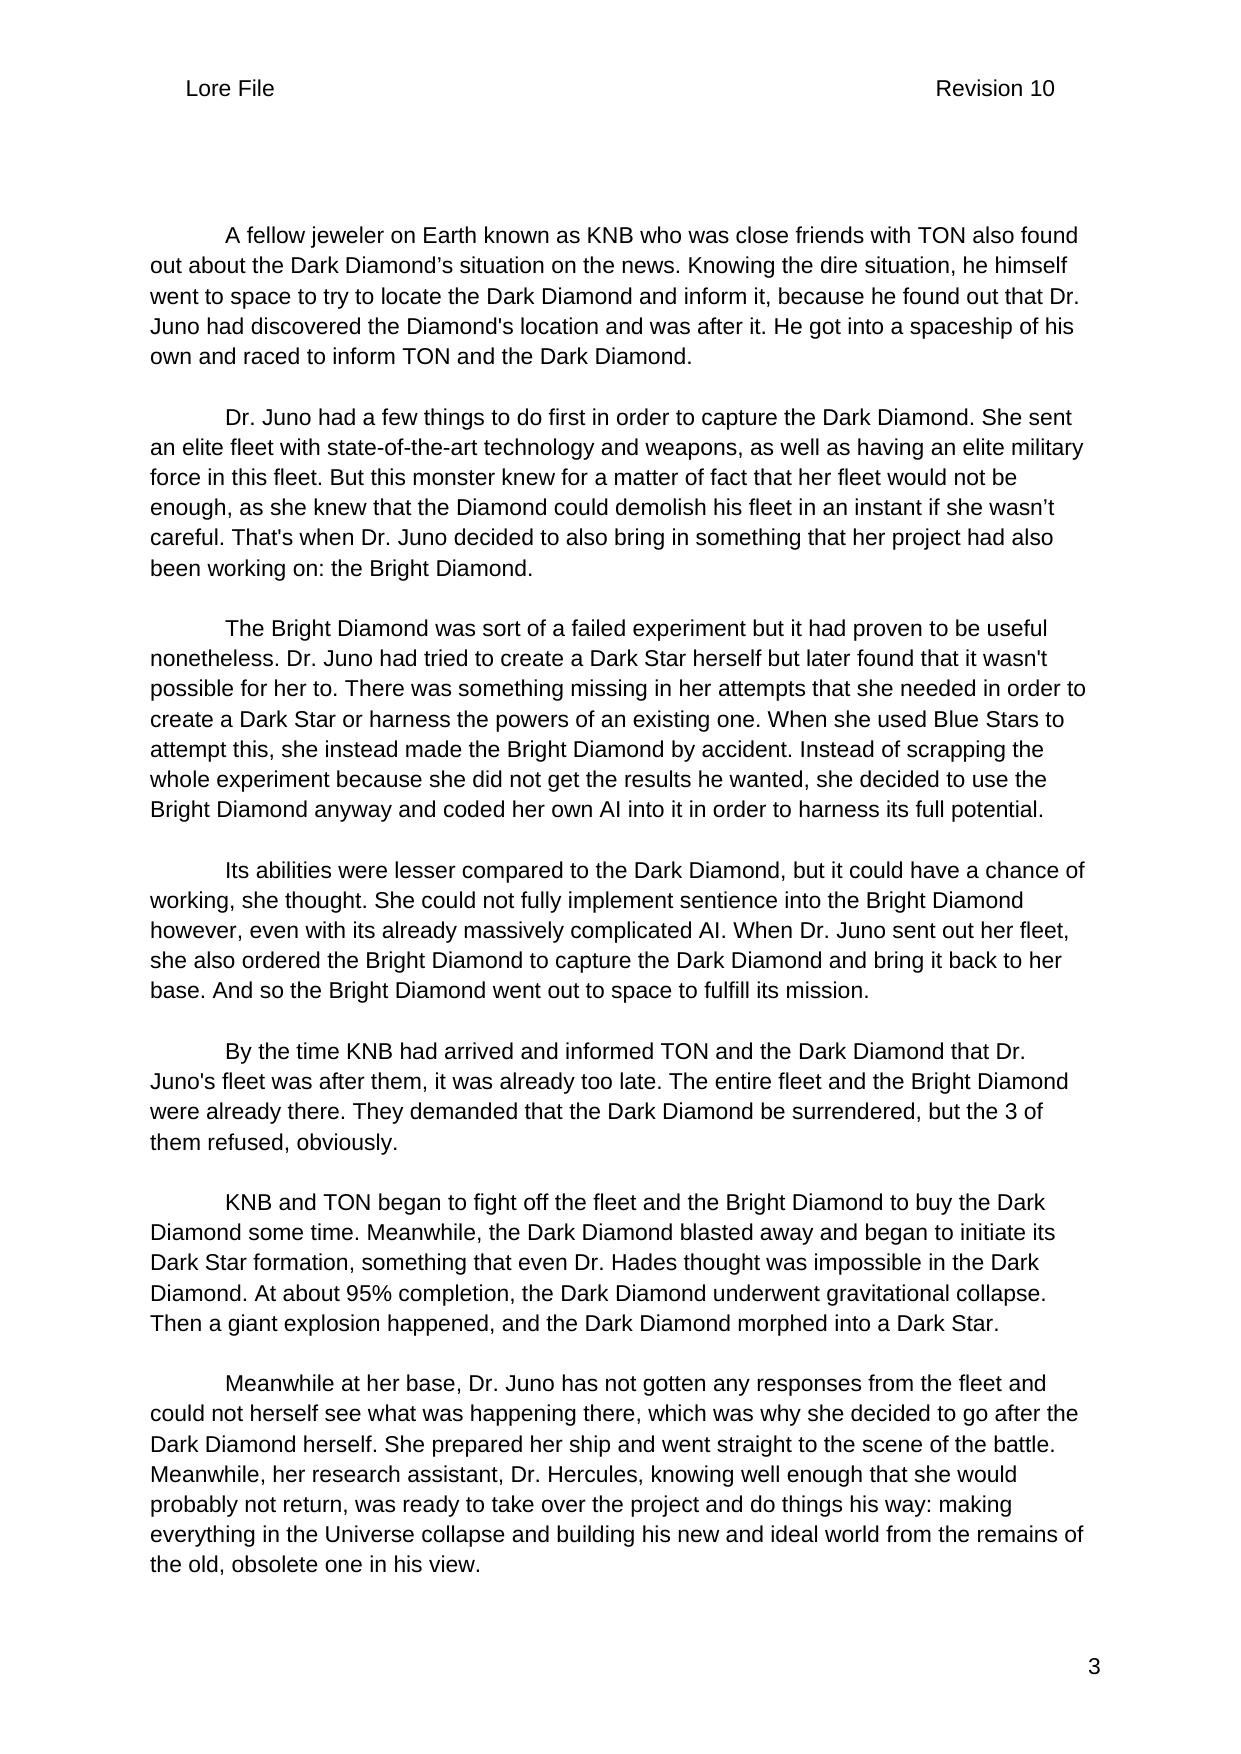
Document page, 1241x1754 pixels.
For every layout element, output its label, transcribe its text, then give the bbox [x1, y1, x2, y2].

text A fellow jeweler on Earth known as KNB who was close friends with TON also found out about the Dark Diamond’s situation on the news. Knowing the dire situation, he himself went to space to try to locate the Dark Diamond and inform it, because he found out that Dr. Juno had discovered the Diamond's location and was after it. He got into a spaceship of his own and raced to inform TON and the Dark Diamond. [150, 222, 1090, 369]
text The Bright Diamond was sort of a failed experiment but it had proven to be useful nonetheless. Dr. Juno had tried to create a Dark Star herself but later found that it wasn't possible for her to. There was something missing in her attempts that she needed in order to create a Dark Star or harness the powers of an existing one. When she used Blue Stars to attempt this, she instead made the Bright Diamond by accident. Instead of scrapping the whole experiment because she did not get the results he wanted, she decided to use the Bright Diamond anyway and coded her own AI into it in order to harness its full potential. [150, 615, 1090, 822]
text Meanwhile at her base, Dr. Juno has not gotten any responses from the fleet and could not herself see what was happening there, which was why she decided to go after the Dark Diamond herself. She prepared her ship and went straight to the scene of the battle. Meanwhile, her research assistant, Dr. Hercules, knowing well enough that she would probably not return, was ready to take over the project and do things his way: making everything in the Universe collapse and building his new and ideal world from the remains of the old, obsolete one in his view. [150, 1370, 1090, 1578]
text Its abilities were lesser compared to the Dark Diamond, but it could have a chance of working, she thought. She could not fully implement sentience into the Bright Diamond however, even with its already massively complicated AI. When Dr. Juno sent out her fleet, she also ordered the Bright Diamond to capture the Dark Diamond and bring it back to her base. And so the Bright Diamond went out to space to fulfill its mission. [150, 857, 1090, 1004]
text Dr. Juno had a few things to do first in order to capture the Dark Diamond. She sent an elite fleet with state-of-the-art technology and weapons, as well as having an elite military force in this fleet. But this monster knew for a matter of fact that her fleet would not be enough, as she knew that the Diamond could demolish his fleet in an instant if she wasn’t careful. That's when Dr. Juno decided to also bring in something that her project had also been working on: the Bright Diamond. [150, 403, 1090, 581]
text By the time KNB had arrived and informed TON and the Dark Diamond that Dr. Juno's fleet was after them, it was already too late. The entire fleet and the Bright Diamond were already there. They demanded that the Dark Diamond be surrendered, but the 3 of them refused, obviously. [150, 1038, 1090, 1155]
text KNB and TON began to fight off the fleet and the Bright Diamond to buy the Dark Diamond some time. Meanwhile, the Dark Diamond blasted away and began to initiate its Dark Star formation, something that even Dr. Hades thought was impossible in the Dark Diamond. At about 95% completion, the Dark Diamond underwent gravitational collapse. Then a giant explosion happened, and the Dark Diamond morphed into a Dark Star. [150, 1189, 1090, 1336]
